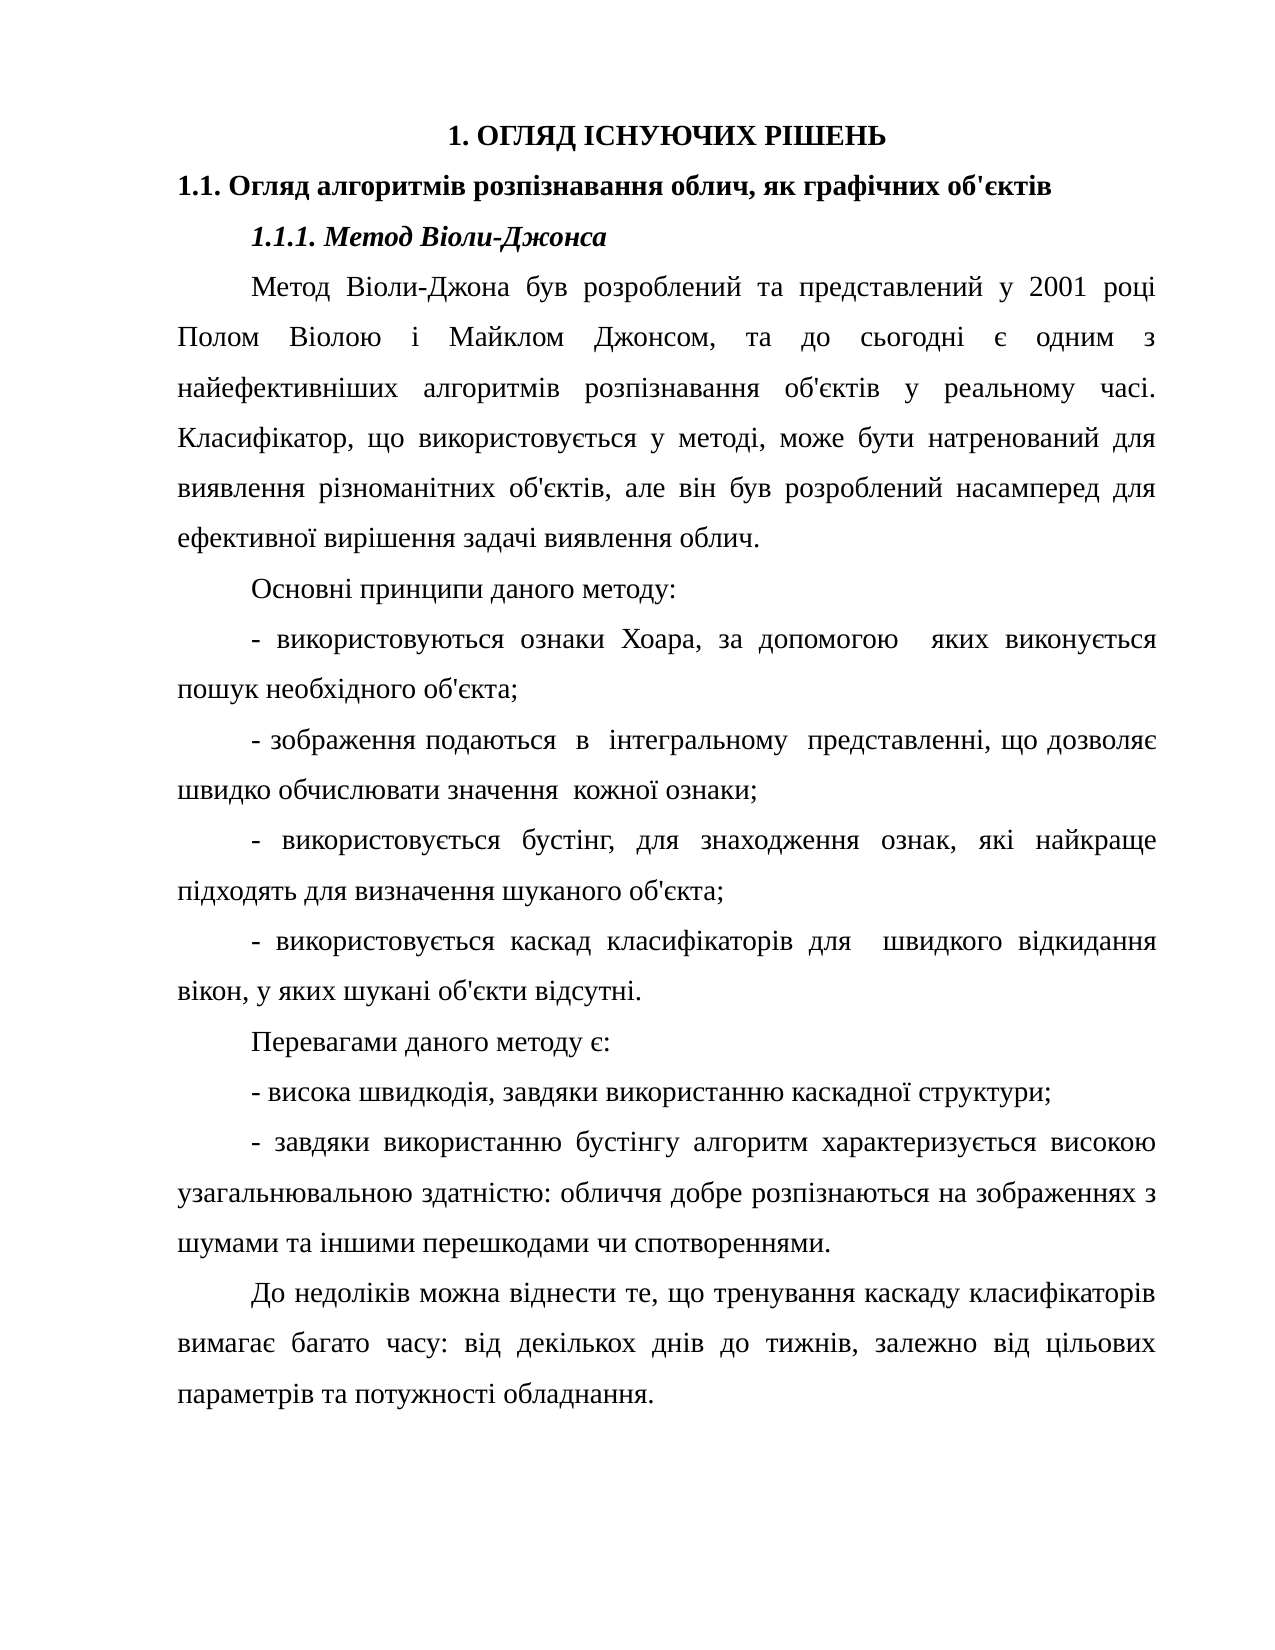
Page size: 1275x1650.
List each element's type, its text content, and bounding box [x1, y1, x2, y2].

text 1.1. Огляд алгоритмів розпізнавання облич, як графічних об'єктів [177, 168, 1157, 202]
text 1.1.1. Метод Віоли-Джонса [177, 219, 1157, 252]
text Метод Віоли-Джона був розроблений та представлений у 2001 році Полом Віолою і Майклом Джонсом, та до сьогодні є одним з найефективніших алгоритмів розпізнавання об'єктів у реальному часі. Класифікатор, що використовується у методі, може бути натренований для виявлення різноманітних об'єктів, але він був розроблений насамперед для ефективної вирішення задачі виявлення облич. [177, 269, 1157, 554]
text - завдяки використанню бустінгу алгоритм характеризується високою узагальнювальною здатністю: обличчя добре розпізнаються на зображеннях з шумами та іншими перешкодами чи спотвореннями. [177, 1124, 1157, 1258]
text До недоліків можна віднести те, що тренування каскаду класифікаторів вимагає багато часу: від декількох днів до тижнів, залежно від цільових параметрів та потужності обладнання. [177, 1275, 1157, 1409]
text 1. ОГЛЯД ІСНУЮЧИХ РІШЕНЬ [177, 118, 1157, 152]
text - висока швидкодія, завдяки використанню каскадної структури; [177, 1074, 1157, 1108]
text - використовується каскад класифікаторів для швидкого відкидання вікон, у яких шукані об'єкти відсутні. [177, 923, 1157, 1007]
text - використовується бустінг, для знаходження ознак, які найкраще підходять для визначення шуканого об'єкта; [177, 822, 1157, 906]
text Основні принципи даного методу: [177, 571, 1157, 604]
text Перевагами даного методу є: [177, 1024, 1157, 1057]
text - використовуються ознаки Хоара, за допомогою яких виконується пошук необхідного об'єкта; [177, 621, 1157, 705]
text - зображення подаються в інтегральному представленні, що дозволяє швидко обчислювати значення кожної ознаки; [177, 722, 1157, 806]
